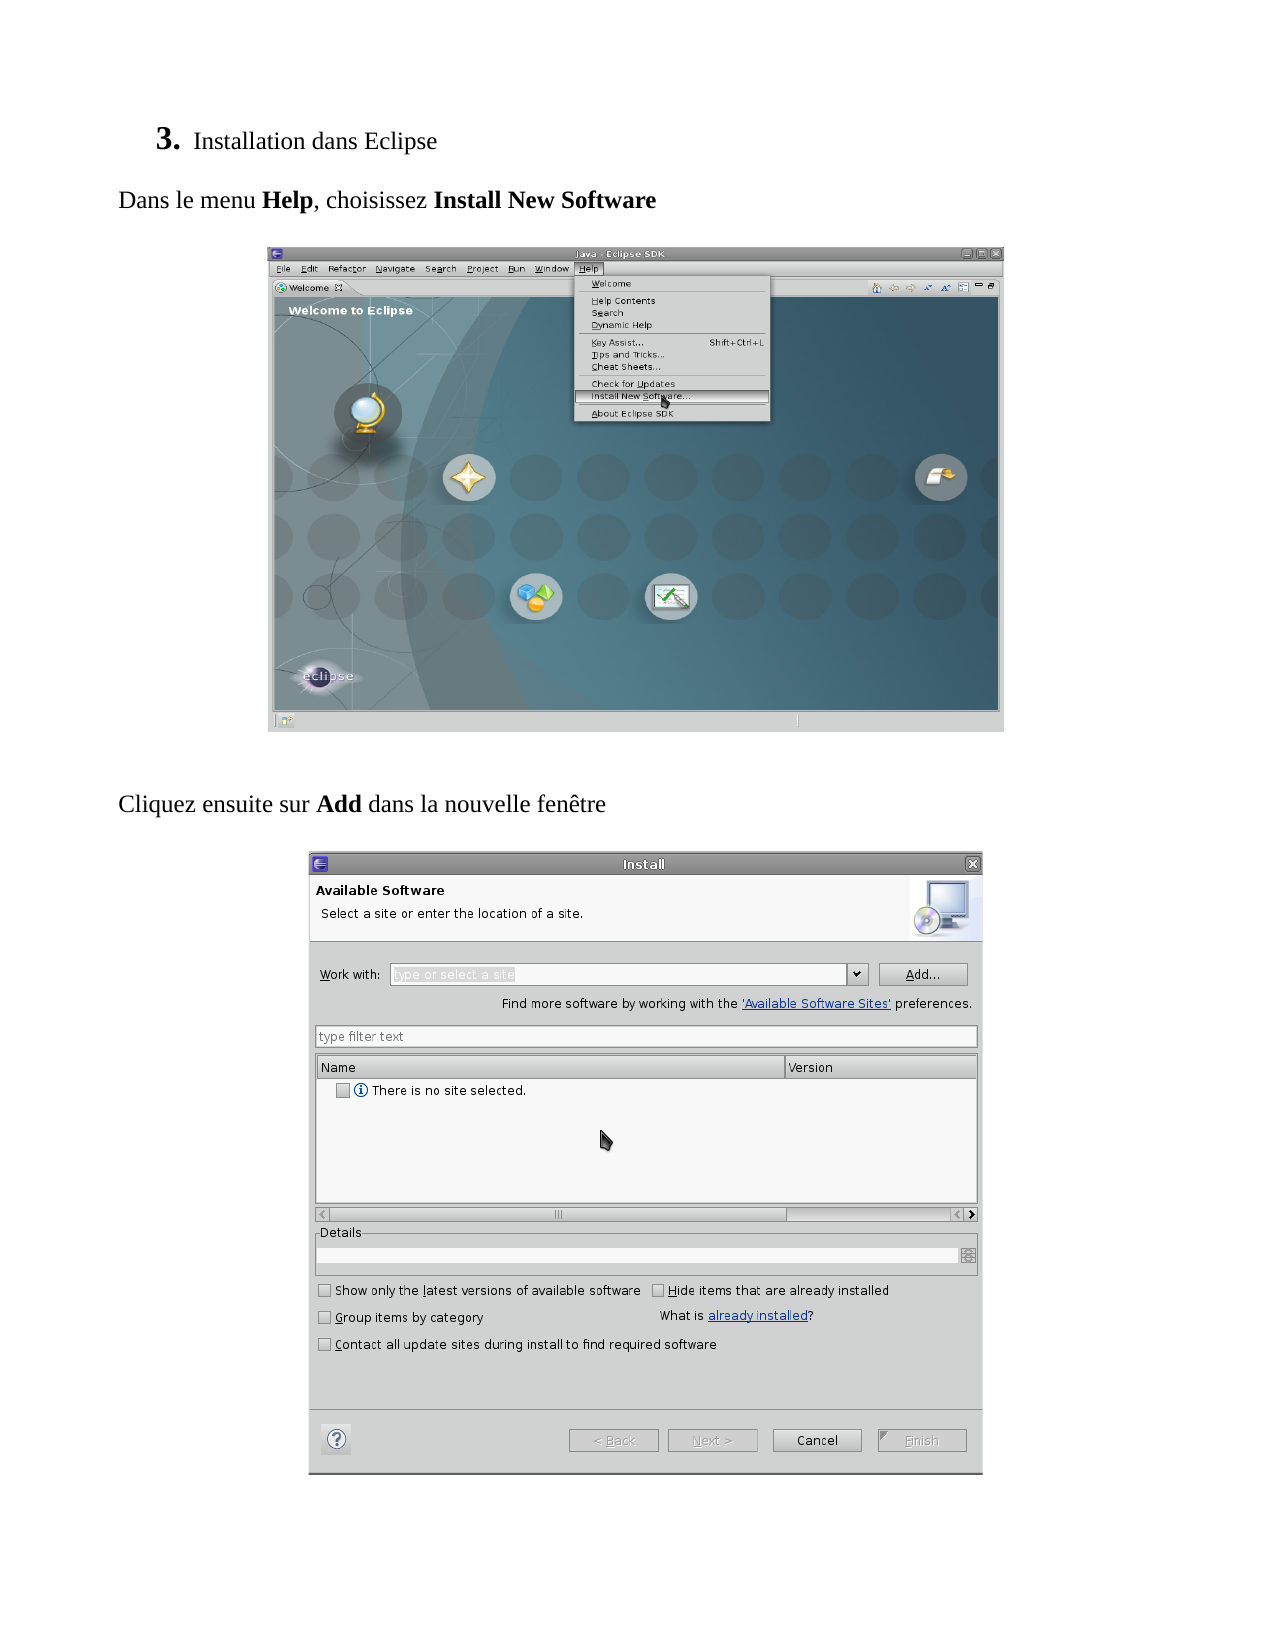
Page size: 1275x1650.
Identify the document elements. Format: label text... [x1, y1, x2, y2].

picture [267, 247, 1005, 732]
text Dans le menu Help, choisissez Install New Software [118, 185, 1157, 214]
picture [308, 851, 983, 1475]
list Installation dans Eclipse [156, 118, 1157, 156]
text Cliquez ensuite sur Add dans la nouvelle fenêtre [118, 789, 1157, 818]
